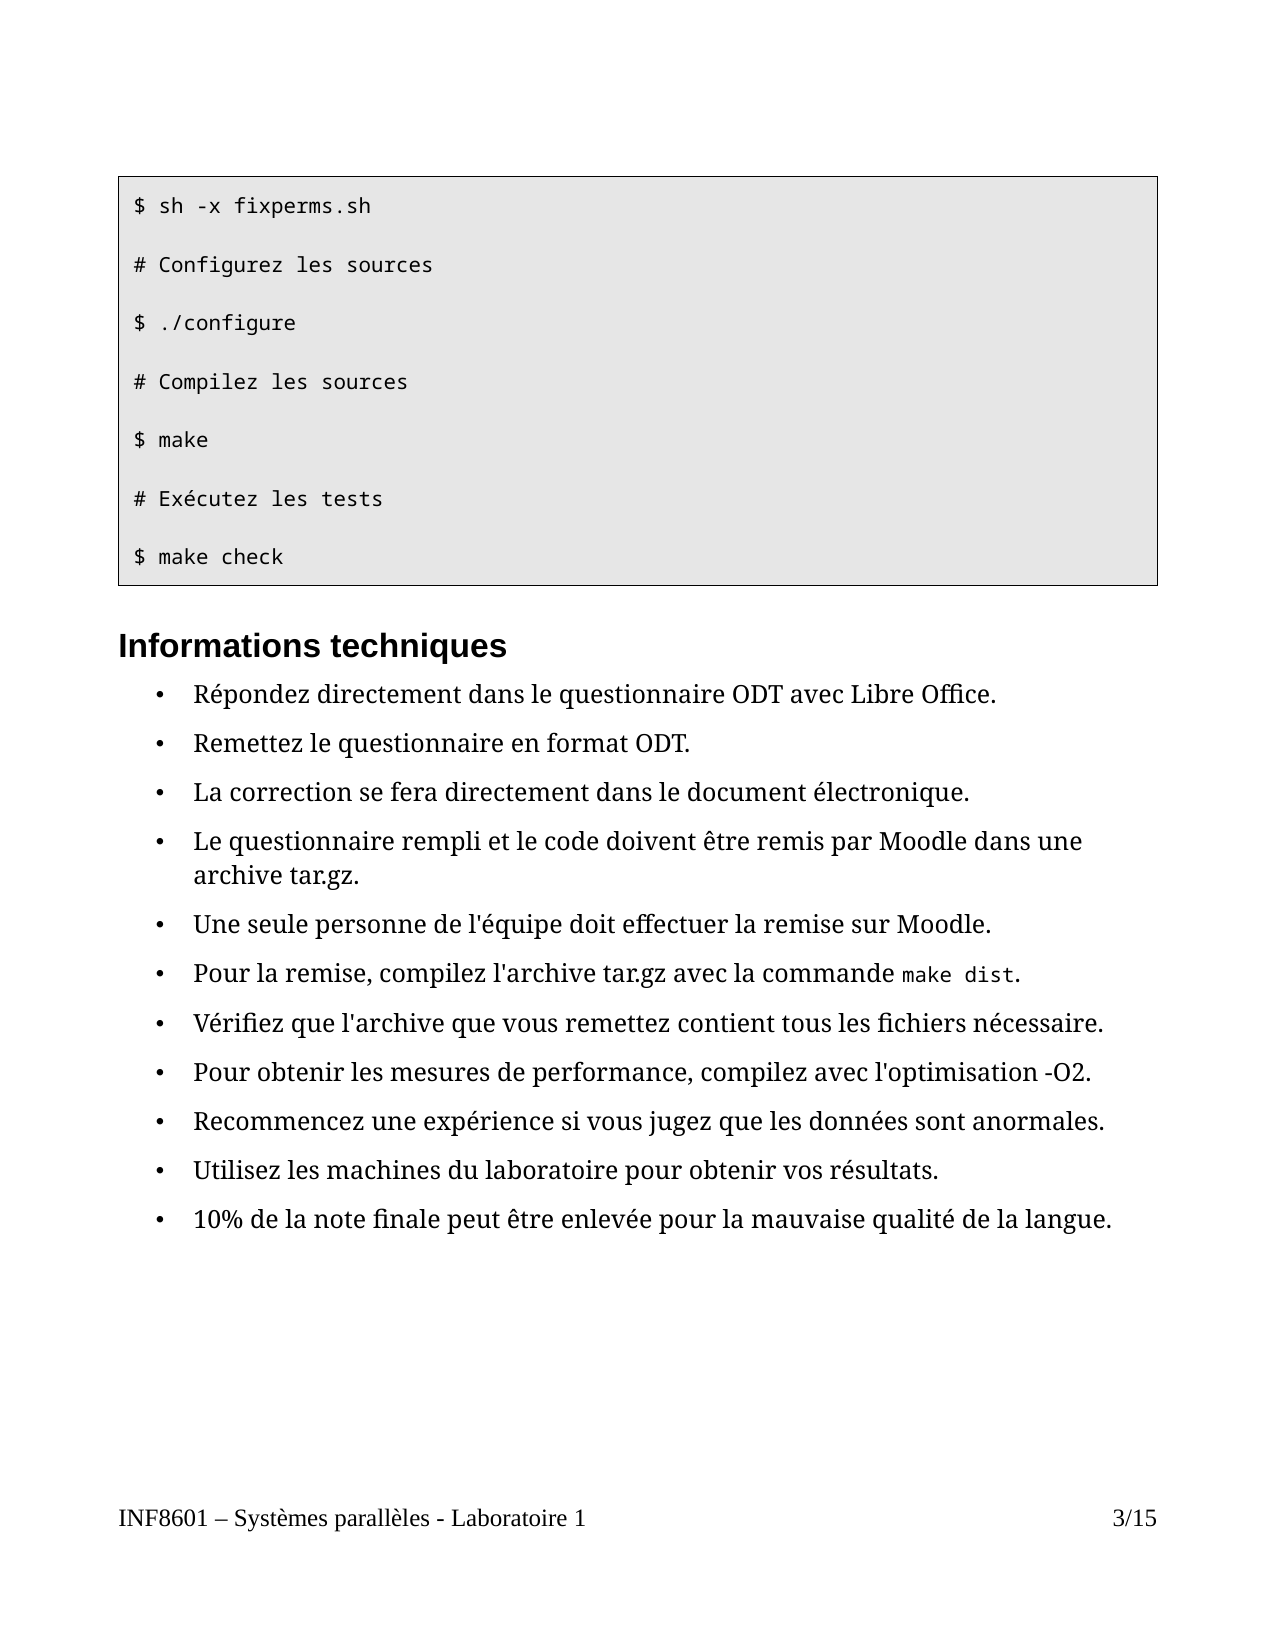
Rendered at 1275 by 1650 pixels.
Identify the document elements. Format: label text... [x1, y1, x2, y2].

list Vérifiez que l'archive que vous remettez contient tous les fichiers nécessaire. [156, 1005, 1157, 1039]
subtitle Informations techniques [118, 626, 1157, 664]
list Répondez directement dans le questionnaire ODT avec Libre Office. [156, 677, 1157, 711]
text # Exécutez les tests [119, 468, 1157, 512]
list La correction se fera directement dans le document électronique. [156, 775, 1157, 809]
list 10% de la note finale peut être enlevée pour la mauvaise qualité de la langue. [156, 1201, 1157, 1236]
text # Configurez les sources [119, 235, 1157, 278]
list Recommencez une expérience si vous jugez que les données sont anormales. [156, 1103, 1157, 1137]
text $ sh -x fixperms.sh [119, 177, 1157, 220]
text $ ./configure [119, 293, 1157, 337]
list Remettez le questionnaire en format ODT. [156, 726, 1157, 760]
list Une seule personne de l'équipe doit effectuer la remise sur Moodle. [156, 907, 1157, 941]
text $ make check [119, 527, 1157, 585]
list Le questionnaire rempli et le code doivent être remis par Moodle dans une archive tar.gz. [156, 824, 1157, 892]
list Pour la remise, compilez l'archive tar.gz avec la commande make dist. [156, 956, 1157, 990]
text $ make [119, 410, 1157, 454]
text # Compilez les sources [119, 352, 1157, 395]
list Utilisez les machines du laboratoire pour obtenir vos résultats. [156, 1152, 1157, 1186]
list Pour obtenir les mesures de performance, compilez avec l'optimisation -O2. [156, 1054, 1157, 1088]
